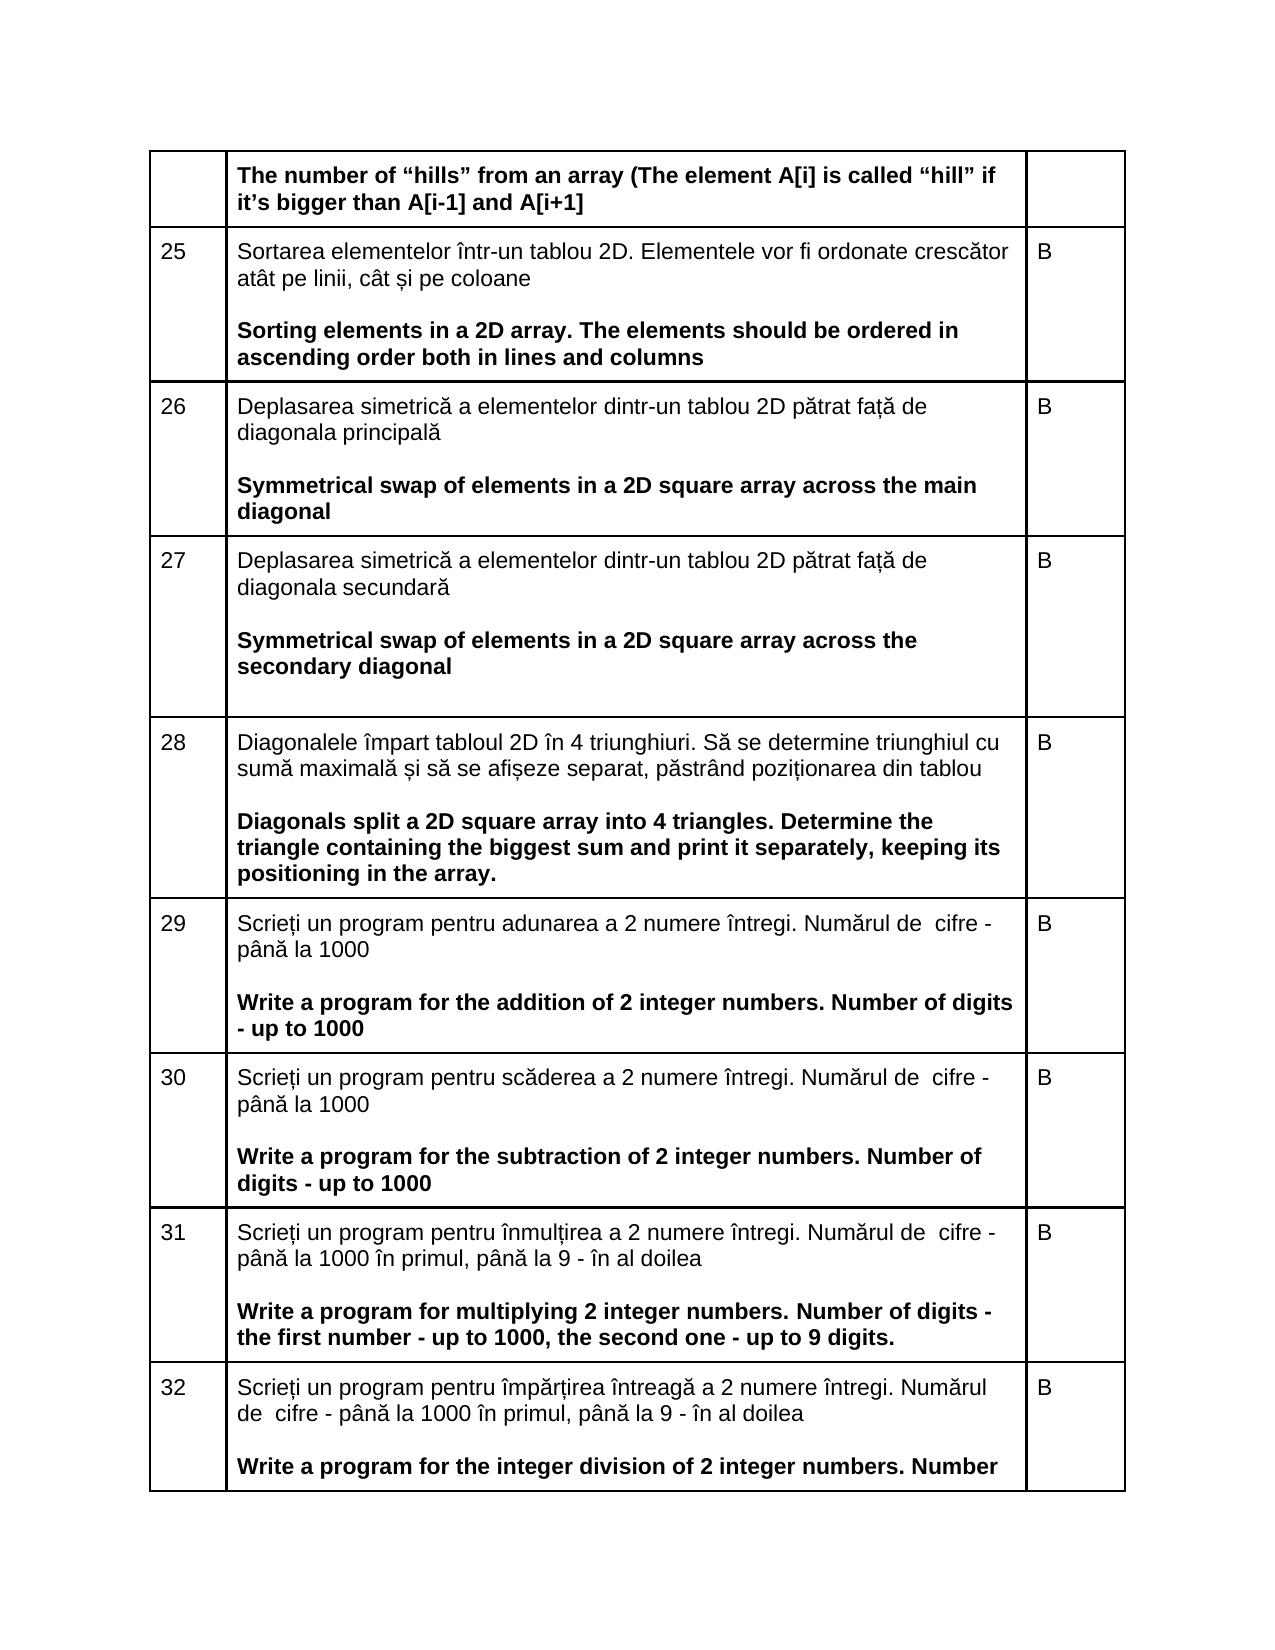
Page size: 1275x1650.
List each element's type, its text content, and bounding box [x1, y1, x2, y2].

table_cell B [1028, 383, 1124, 535]
table_cell [151, 152, 225, 226]
table_cell Scrieți un program pentru împărțirea întreagă a 2 numere întregi. Numărul de cifre - până la 1000 în primul, până la 9 - în al doilea Write a program for the integer division of 2 integer numbers. Number [228, 1363, 1025, 1489]
table_cell 27 [151, 537, 225, 716]
table_cell B [1028, 1363, 1124, 1489]
table_cell 30 [151, 1054, 225, 1206]
table_cell B [1028, 718, 1124, 897]
table_cell Diagonalele împart tabloul 2D în 4 triunghiuri. Să se determine triunghiul cu sumă maximală și să se afișeze separat, păstrând poziționarea din tablou Diagonals split a 2D square array into 4 triangles. Determine the triangle containing the biggest sum and print it separately, keeping its positioning in the array. [228, 718, 1025, 897]
table_cell Deplasarea simetrică a elementelor dintr-un tablou 2D pătrat față de diagonala principală Symmetrical swap of elements in a 2D square array across the main diagonal [228, 383, 1025, 535]
table_cell 25 [151, 228, 225, 380]
table_cell 26 [151, 383, 225, 535]
table_cell Scrieți un program pentru scăderea a 2 numere întregi. Numărul de cifre - până la 1000 Write a program for the subtraction of 2 integer numbers. Number of digits - up to 1000 [228, 1054, 1025, 1206]
table_cell Scrieți un program pentru înmulțirea a 2 numere întregi. Numărul de cifre - până la 1000 în primul, până la 9 - în al doilea Write a program for multiplying 2 integer numbers. Number of digits - the first number - up to 1000, the second one - up to 9 digits. [228, 1209, 1025, 1361]
table_cell 31 [151, 1209, 225, 1361]
table_cell [1028, 152, 1124, 226]
table_cell The number of “hills” from an array (The element A[i] is called “hill” if it’s bigger than A[i-1] and A[i+1] [228, 152, 1025, 226]
table_cell B [1028, 537, 1124, 716]
table_cell Deplasarea simetrică a elementelor dintr-un tablou 2D pătrat față de diagonala secundară Symmetrical swap of elements in a 2D square array across the secondary diagonal [228, 537, 1025, 716]
table_cell B [1028, 1054, 1124, 1206]
table_cell B [1028, 899, 1124, 1052]
table_cell 28 [151, 718, 225, 897]
table_cell 32 [151, 1363, 225, 1489]
table_cell 29 [151, 899, 225, 1052]
table_cell Sortarea elementelor într-un tablou 2D. Elementele vor fi ordonate crescător atât pe linii, cât și pe coloane Sorting elements in a 2D array. The elements should be ordered in ascending order both in lines and columns [228, 228, 1025, 380]
table_cell B [1028, 1209, 1124, 1361]
table_cell B [1028, 228, 1124, 380]
table_cell Scrieți un program pentru adunarea a 2 numere întregi. Numărul de cifre - până la 1000 Write a program for the addition of 2 integer numbers. Number of digits - up to 1000 [228, 899, 1025, 1052]
